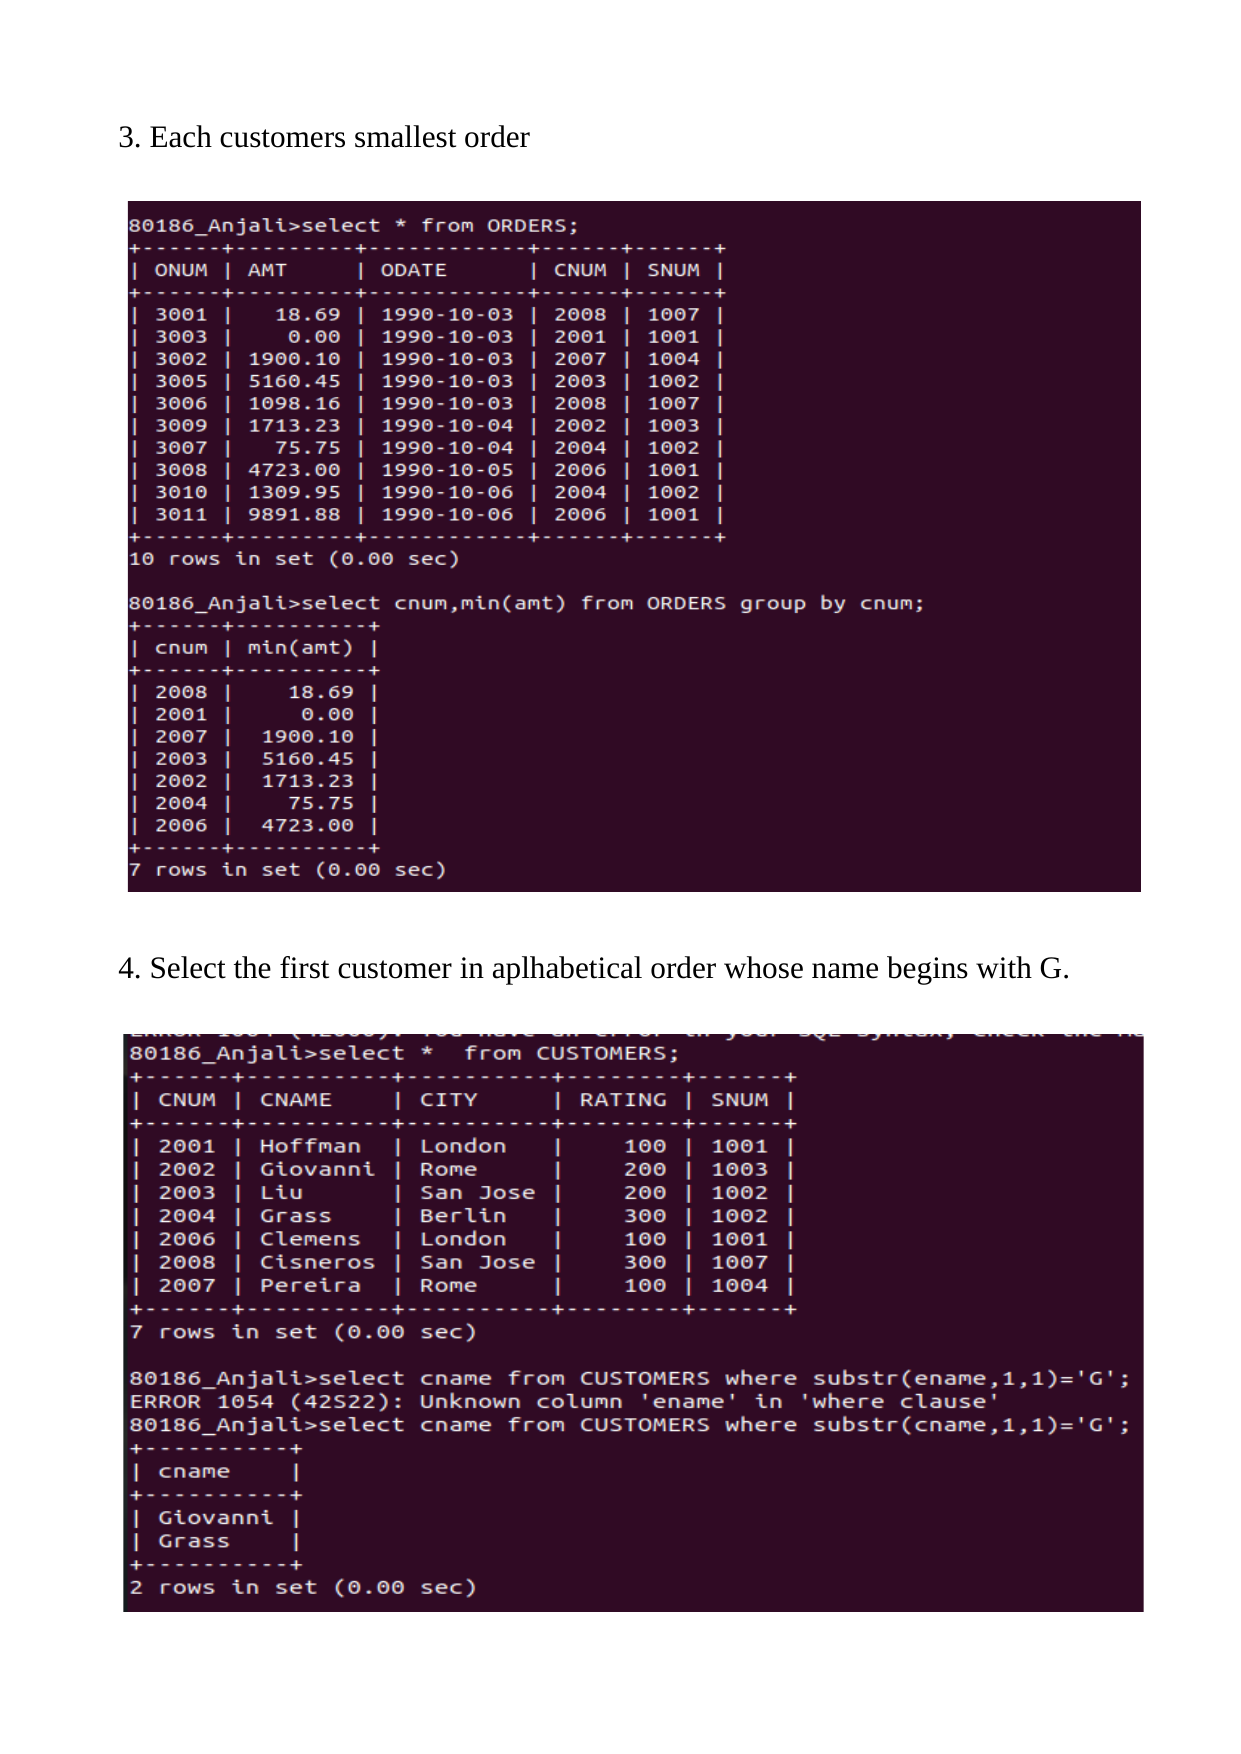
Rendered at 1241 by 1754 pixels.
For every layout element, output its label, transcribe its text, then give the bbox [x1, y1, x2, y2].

text 4. Select the first customer in aplhabetical order whose name begins with G. [118, 949, 1122, 985]
picture [127, 201, 1141, 892]
text 3. Each customers smallest order [118, 118, 1122, 154]
picture [123, 1034, 1144, 1612]
